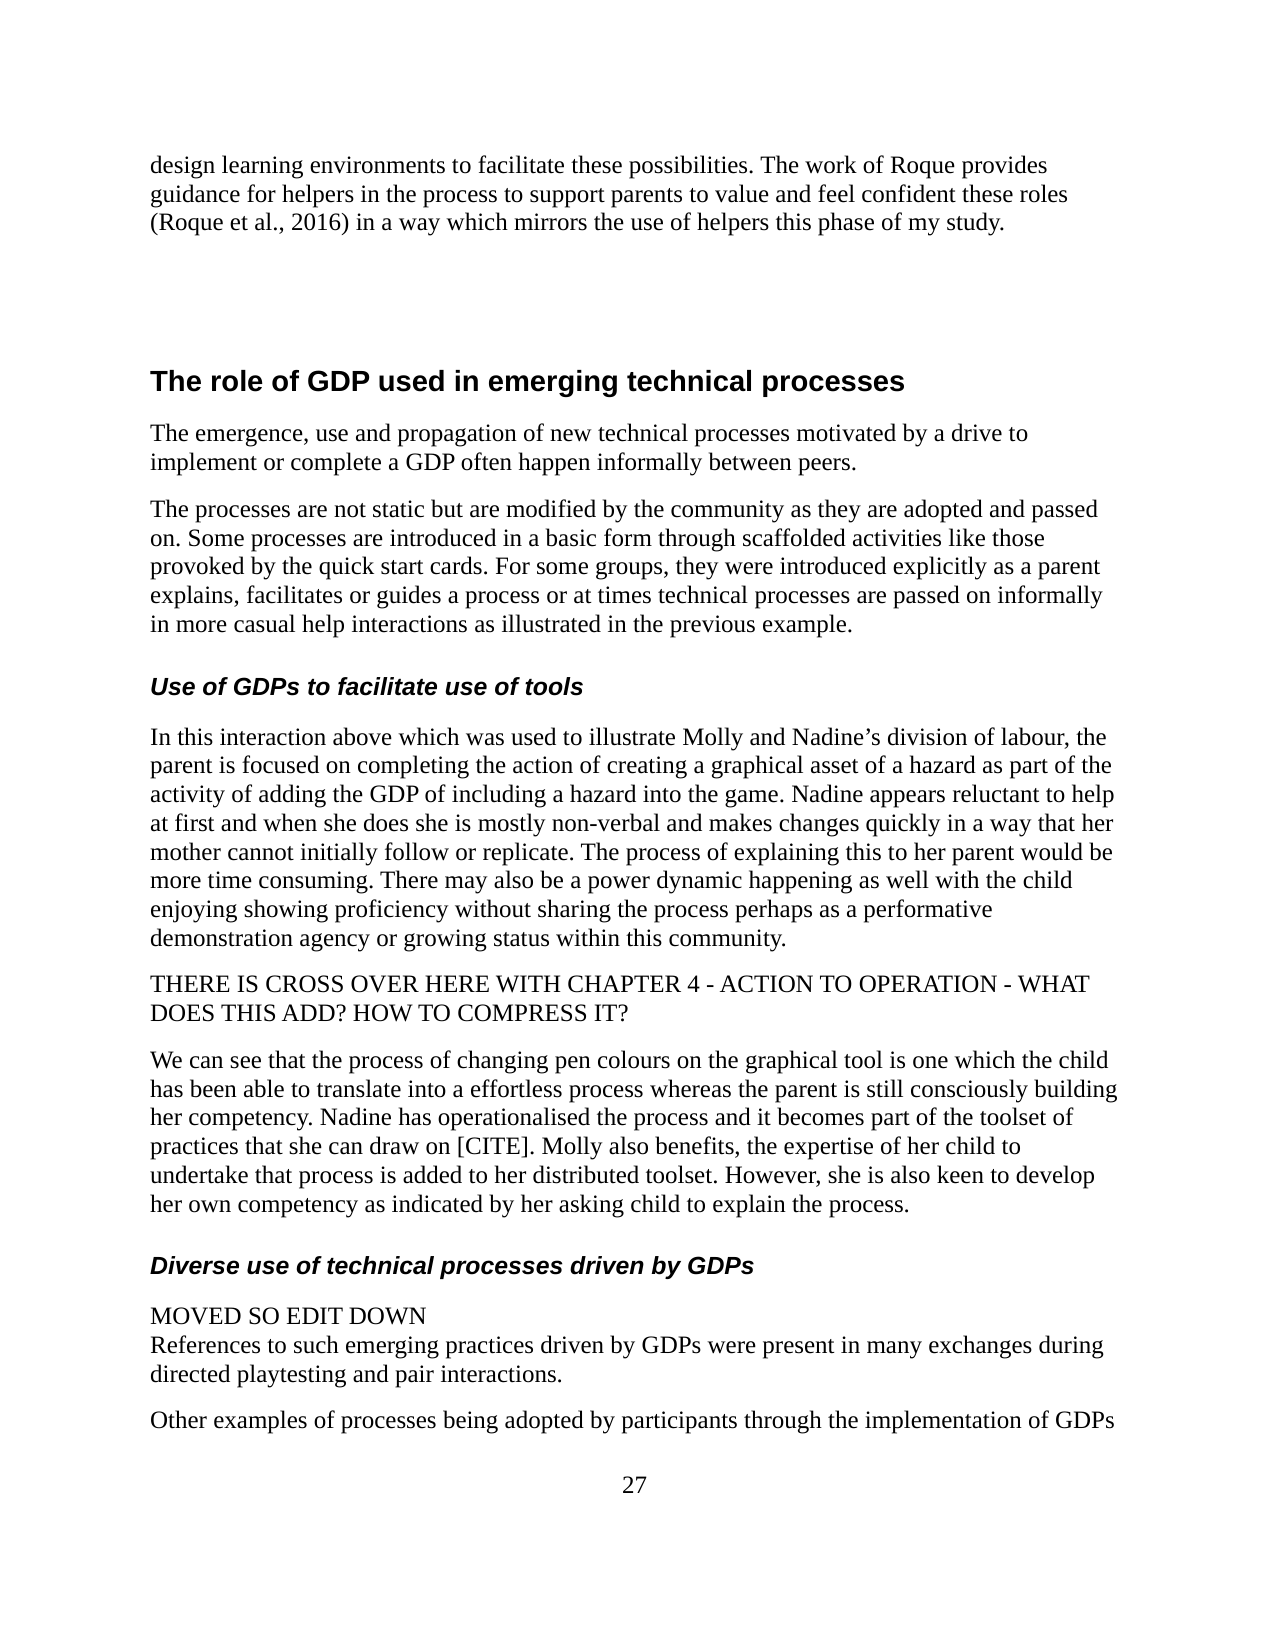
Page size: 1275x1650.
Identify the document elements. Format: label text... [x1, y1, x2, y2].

text The emergence, use and propagation of new technical processes motivated by a drive to implement or complete a GDP often happen informally between peers. [150, 418, 1125, 476]
text design learning environments to facilitate these possibilities. The work of Roque provides guidance for helpers in the process to support parents to value and feel confident these roles (Roque et al., 2016) in a way which mirrors the use of helpers this phase of my study. [150, 150, 1125, 236]
text The processes are not static but are modified by the community as they are adopted and passed on. Some processes are introduced in a basic form through scaffolded activities like those provoked by the quick start cards. For some groups, they were introduced explicitly as a parent explains, facilitates or guides a process or at times technical processes are passed on informally in more casual help interactions as illustrated in the previous example. [150, 494, 1125, 638]
subtitle Use of GDPs to facilitate use of tools [150, 672, 1125, 700]
text In this interaction above which was used to illustrate Molly and Nadine’s division of labour, the parent is focused on completing the action of creating a graphical asset of a hazard as part of the activity of adding the GDP of including a hazard into the game. Nadine appears reluctant to help at first and when she does she is mostly non-verbal and makes changes quickly in a way that her mother cannot initially follow or replicate. The process of explaining this to her parent would be more time consuming. There may also be a power dynamic happening as well with the child enjoying showing proficiency without sharing the process perhaps as a performative demonstration agency or growing status within this community. [150, 722, 1125, 952]
text We can see that the process of changing pen colours on the graphical tool is one which the child has been able to translate into a effortless process whereas the parent is still consciously building her competency. Nadine has operationalised the process and it becomes part of the toolset of practices that she can draw on [CITE]. Molly also benefits, the expertise of her child to undertake that process is added to her distributed toolset. However, she is also keen to develop her own competency as indicated by her asking child to explain the process. [150, 1045, 1125, 1217]
subtitle Diverse use of technical processes driven by GDPs [150, 1251, 1125, 1280]
text Other examples of processes being adopted by participants through the implementation of GDPs [150, 1406, 1125, 1434]
subtitle The role of GDP used in emerging technical processes [150, 363, 1125, 397]
text THERE IS CROSS OVER HERE WITH CHAPTER 4 - ACTION TO OPERATION - WHAT DOES THIS ADD? HOW TO COMPRESS IT? [150, 969, 1125, 1027]
text MOVED SO EDIT DOWN References to such emerging practices driven by GDPs were present in many exchanges during directed playtesting and pair interactions. [150, 1301, 1125, 1388]
